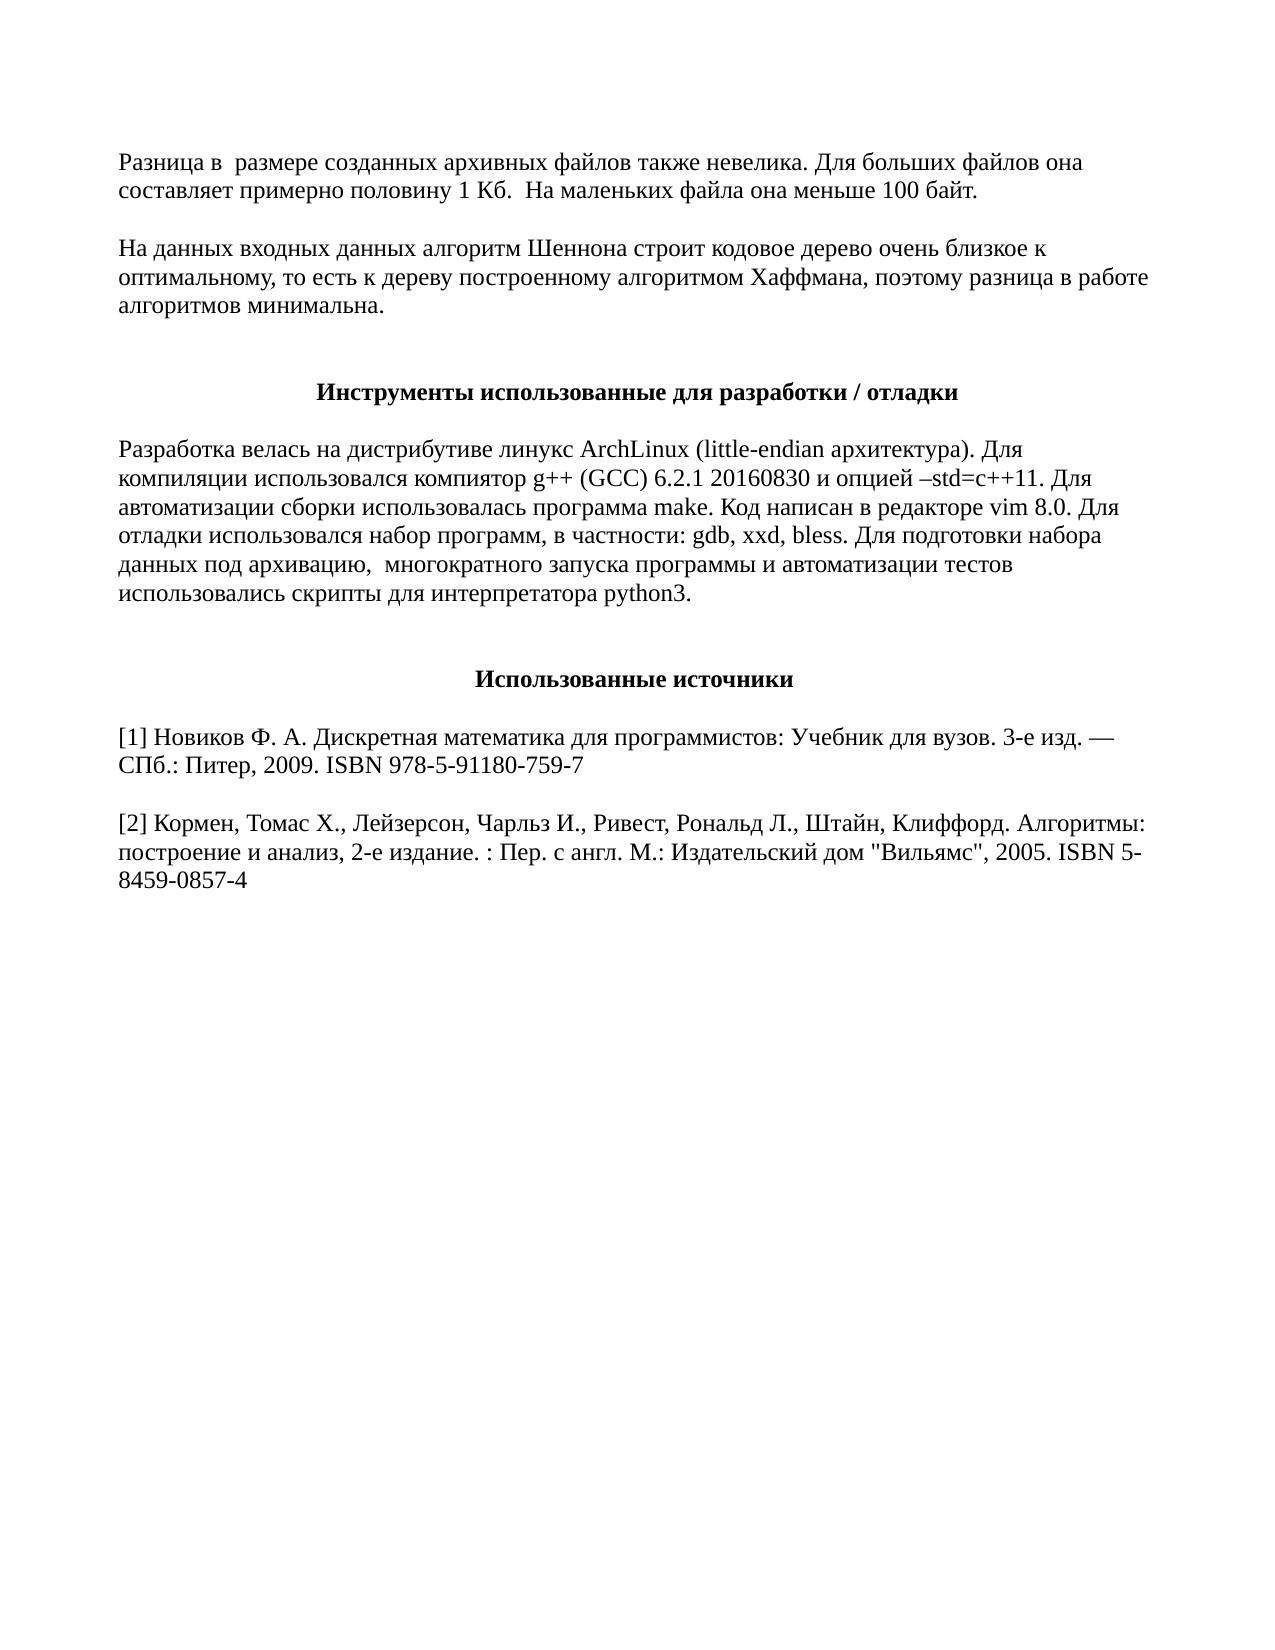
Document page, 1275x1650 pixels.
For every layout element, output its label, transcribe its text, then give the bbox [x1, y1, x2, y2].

text Разница в размере созданных архивных файлов также невелика. Для больших файлов она составляет примерно половину 1 Кб. На маленьких файла она меньше 100 байт. [118, 147, 1157, 204]
text [1] Новиков Ф. А. Дискретная математика для программистов: Учебник для вузов. 3-е изд. — [118, 722, 1157, 751]
text На данных входных данных алгоритм Шеннона строит кодовое дерево очень близкое к оптимальному, то есть к дереву построенному алгоритмом Хаффмана, поэтому разница в работе алгоритмов минимальна. [118, 233, 1157, 319]
text [2] Кормен, Томас X., Лейзерсон, Чарльз И., Ривест, Рональд Л., Штайн, Клиффорд. Алгоритмы: построение и анализ, 2-е издание. : Пер. с англ. М.: Издательский дом "Вильямc", 2005. ISBN 5-8459-0857-4 [118, 808, 1157, 894]
text Разработка велась на дистрибутиве линукс ArchLinux (little-endian архитектура). Для компиляции использовался компиятор g++ (GCC) 6.2.1 20160830 и опцией –std=c++11. Для автоматизации сборки использовалась программа make. Код написан в редакторе vim 8.0. Для отладки использовался набор программ, в частности: gdb, xxd, bless. Для подготовки набора данных под архивацию, многократного запуска программы и автоматизации тестов использовались скрипты для интерпретатора python3. [118, 434, 1157, 607]
text Использованные источники [118, 664, 1157, 693]
text СПб.: Питер, 2009. ISBN 978-5-91180-759-7 [118, 751, 1157, 779]
text Инструменты использованные для разработки / отладки [118, 377, 1157, 406]
